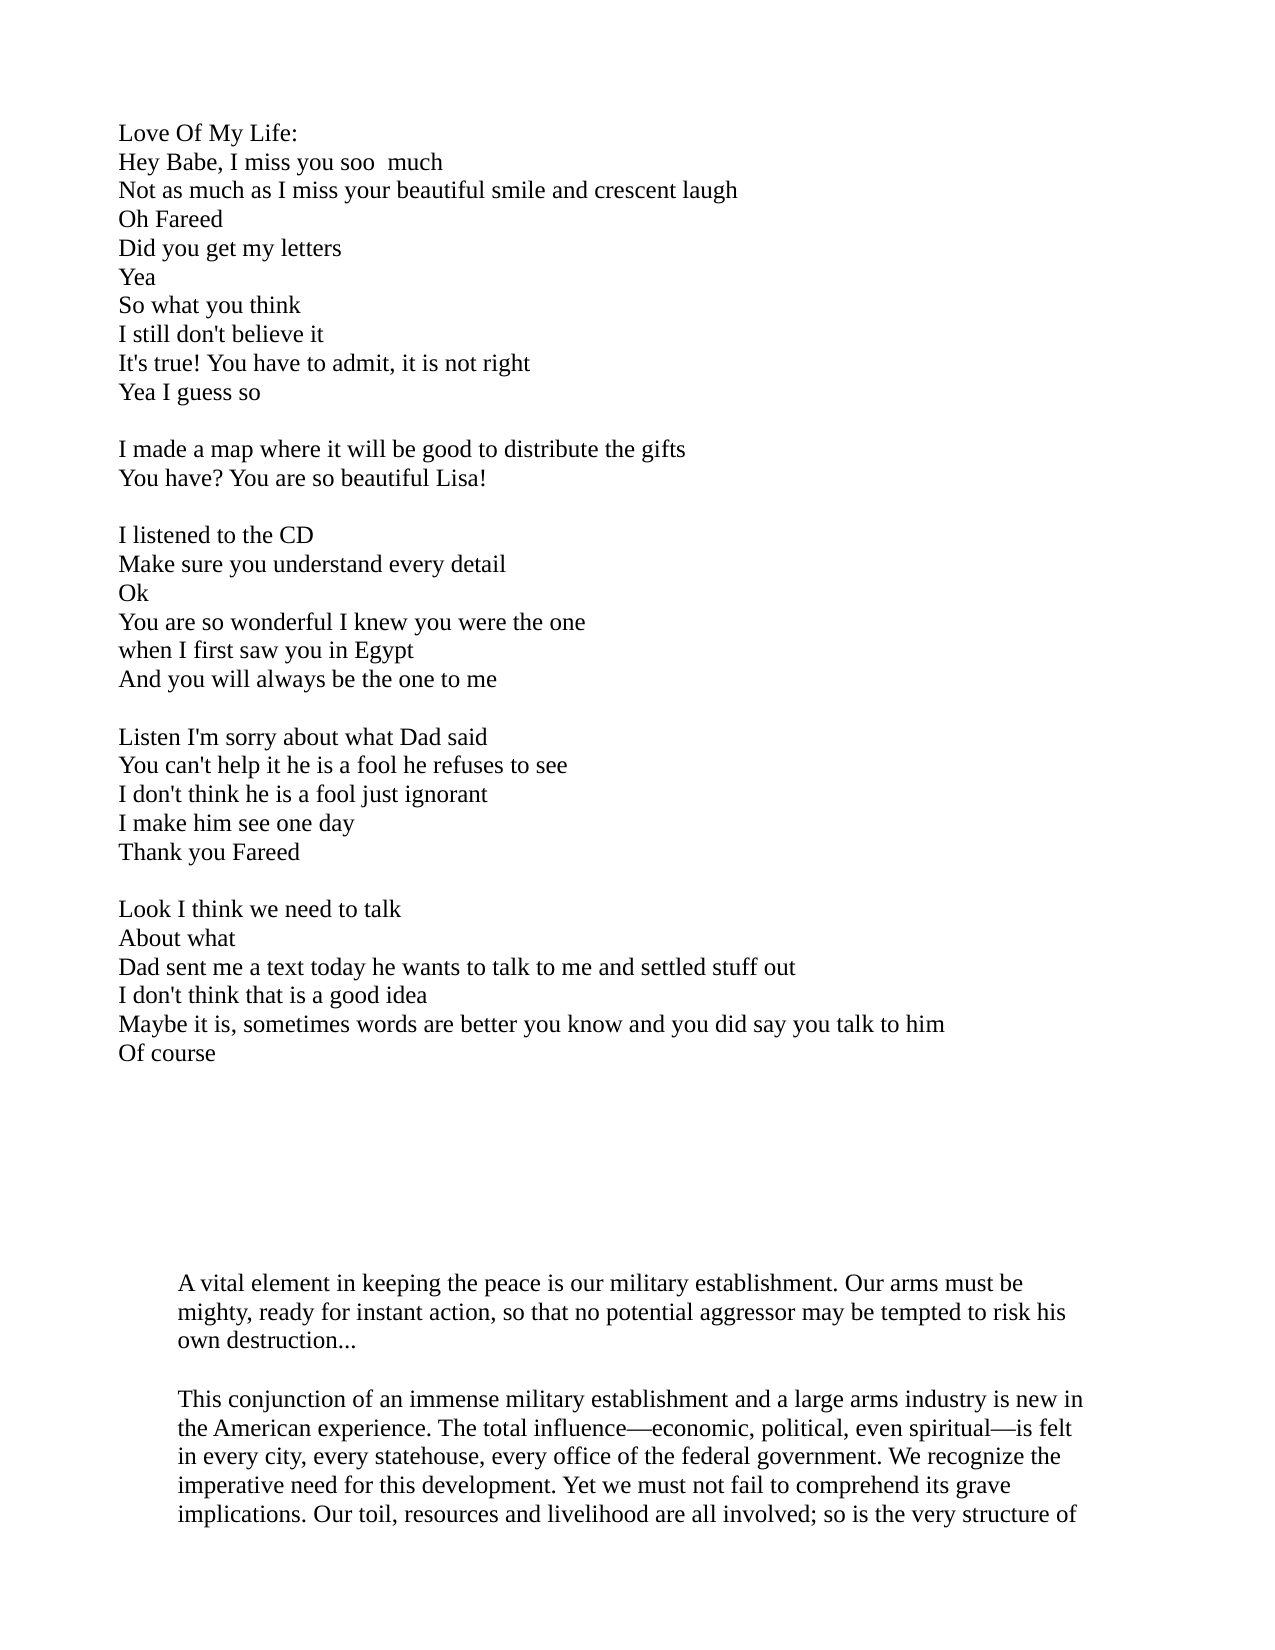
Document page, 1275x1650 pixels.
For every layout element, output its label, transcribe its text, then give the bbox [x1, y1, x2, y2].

text when I first saw you in Egypt [118, 636, 1157, 664]
text Not as much as I miss your beautiful smile and crescent laugh [118, 176, 1157, 204]
text Did you get my letters [118, 233, 1157, 262]
text Yea [118, 262, 1157, 291]
text A vital element in keeping the peace is our military establishment. Our arms must be mighty, ready for instant action, so that no potential aggressor may be tempted to risk his own destruction... [177, 1268, 1098, 1354]
text It's true! You have to admit, it is not right [118, 348, 1157, 377]
text Thank you Fareed [118, 837, 1157, 866]
text You can't help it he is a fool he refuses to see [118, 751, 1157, 779]
text You have? You are so beautiful Lisa! [118, 463, 1157, 492]
text Maybe it is, sometimes words are better you know and you did say you talk to him [118, 1009, 1157, 1038]
text This conjunction of an immense military establishment and a large arms industry is new in the American experience. The total influence—economic, political, even spiritual—is felt in every city, every statehouse, every office of the federal government. We recognize the imperative need for this development. Yet we must not fail to comprehend its grave implications. Our toil, resources and livelihood are all involved; so is the very structure of [177, 1384, 1098, 1528]
text Of course [118, 1038, 1157, 1067]
text Love Of My Life: [118, 118, 1157, 147]
text Look I think we need to talk [118, 894, 1157, 923]
text I don't think that is a good idea [118, 981, 1157, 1009]
text I still don't believe it [118, 319, 1157, 348]
text I made a map where it will be good to distribute the gifts [118, 434, 1157, 463]
text Oh Fareed [118, 204, 1157, 233]
text Listen I'm sorry about what Dad said [118, 722, 1157, 751]
text Dad sent me a text today he wants to talk to me and settled stuff out [118, 952, 1157, 981]
text I make him see one day [118, 808, 1157, 837]
text Yea I guess so [118, 377, 1157, 406]
text I don't think he is a fool just ignorant [118, 779, 1157, 808]
text You are so wonderful I knew you were the one [118, 607, 1157, 636]
text I listened to the CD [118, 521, 1157, 549]
text About what [118, 923, 1157, 952]
text Make sure you understand every detail [118, 549, 1157, 578]
text Hey Babe, I miss you soo much [118, 147, 1157, 176]
text Ok [118, 578, 1157, 607]
text So what you think [118, 291, 1157, 319]
text And you will always be the one to me [118, 664, 1157, 693]
